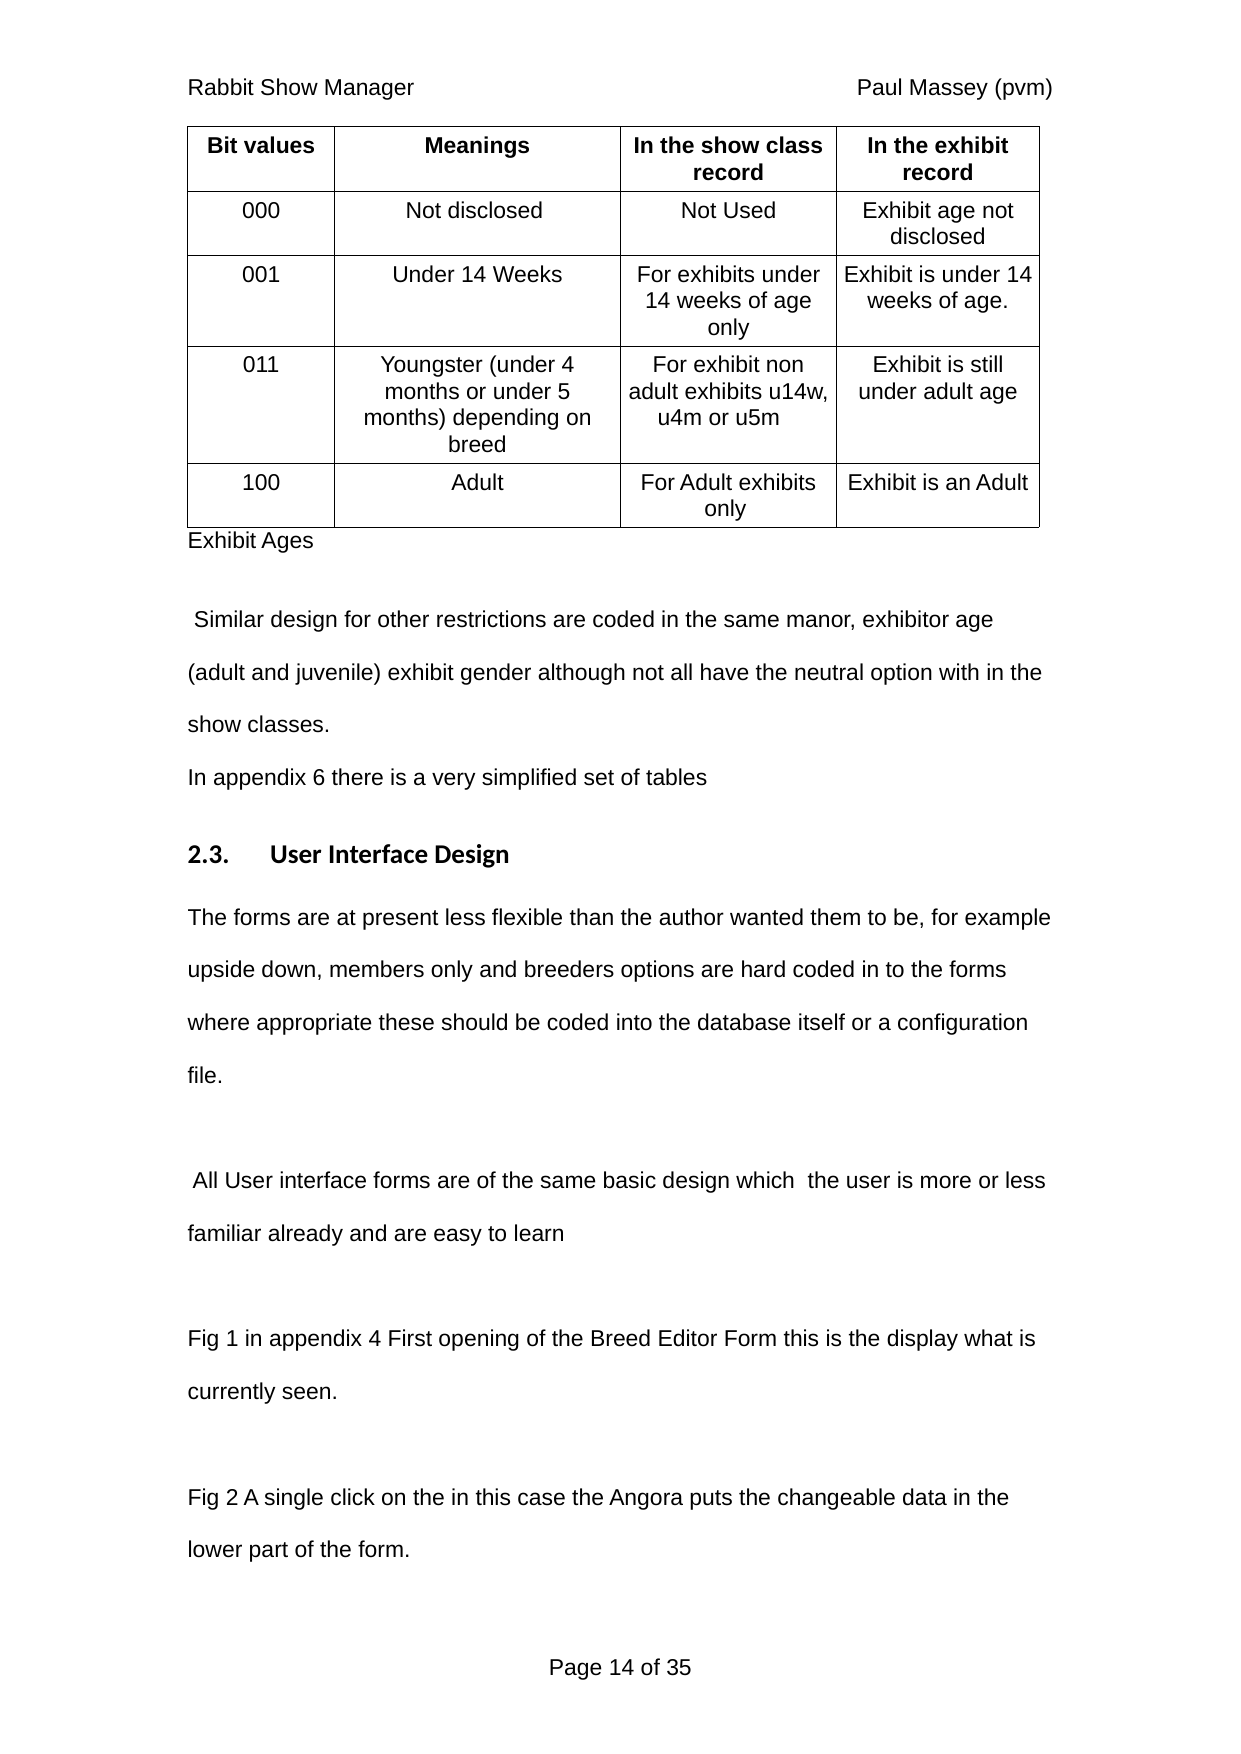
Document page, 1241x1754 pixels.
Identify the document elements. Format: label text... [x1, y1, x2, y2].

text Exhibit Ages [187, 527, 1053, 553]
table_cell For exhibits under 14 weeks of age only [621, 256, 836, 346]
table_cell Exhibit age not disclosed [837, 192, 1039, 255]
table_cell Adult [335, 464, 620, 527]
subtitle User Interface Design [187, 838, 1053, 871]
text Fig 2 A single click on the in this case the Angora puts the changeable data in the lower part of the form. [187, 1483, 1053, 1563]
table_cell 100 [188, 464, 334, 527]
table_cell For exhibit non adult exhibits u14w, u4m or u5m [621, 347, 836, 463]
table_cell 000 [188, 192, 334, 255]
table_header In the show class record [621, 127, 836, 191]
text Fig 1 in appendix 4 First opening of the Breed Editor Form this is the display what is currently seen. [187, 1325, 1053, 1404]
table_cell Exhibit is under 14 weeks of age. [837, 256, 1039, 346]
table_cell Exhibit is still under adult age [837, 347, 1039, 463]
table_header In the exhibit record [837, 127, 1039, 191]
table_header Bit values [188, 127, 334, 191]
text The forms are at present less flexible than the author wanted them to be, for example upside down, members only and breeders options are hard coded in to the forms where appropriate these should be coded into the database itself or a configuration file. [187, 904, 1053, 1088]
table_cell Under 14 Weeks [335, 256, 620, 346]
text In appendix 6 there is a very simplified set of tables [187, 764, 1053, 791]
table_cell 001 [188, 256, 334, 346]
table_cell 011 [188, 347, 334, 463]
table_cell Exhibit is an Adult [837, 464, 1039, 527]
table_cell Not disclosed [335, 192, 620, 255]
table_cell Not Used [621, 192, 836, 255]
table_cell Youngster (under 4 months or under 5 months) depending on breed [335, 347, 620, 463]
table_cell For Adult exhibits only [621, 464, 836, 527]
table_header Meanings [335, 127, 620, 191]
text Similar design for other restrictions are coded in the same manor, exhibitor age (adult and juvenile) exhibit gender although not all have the neutral option with in the show classes. [187, 606, 1053, 738]
text All User interface forms are of the same basic design which the user is more or less familiar already and are easy to learn [187, 1167, 1053, 1299]
